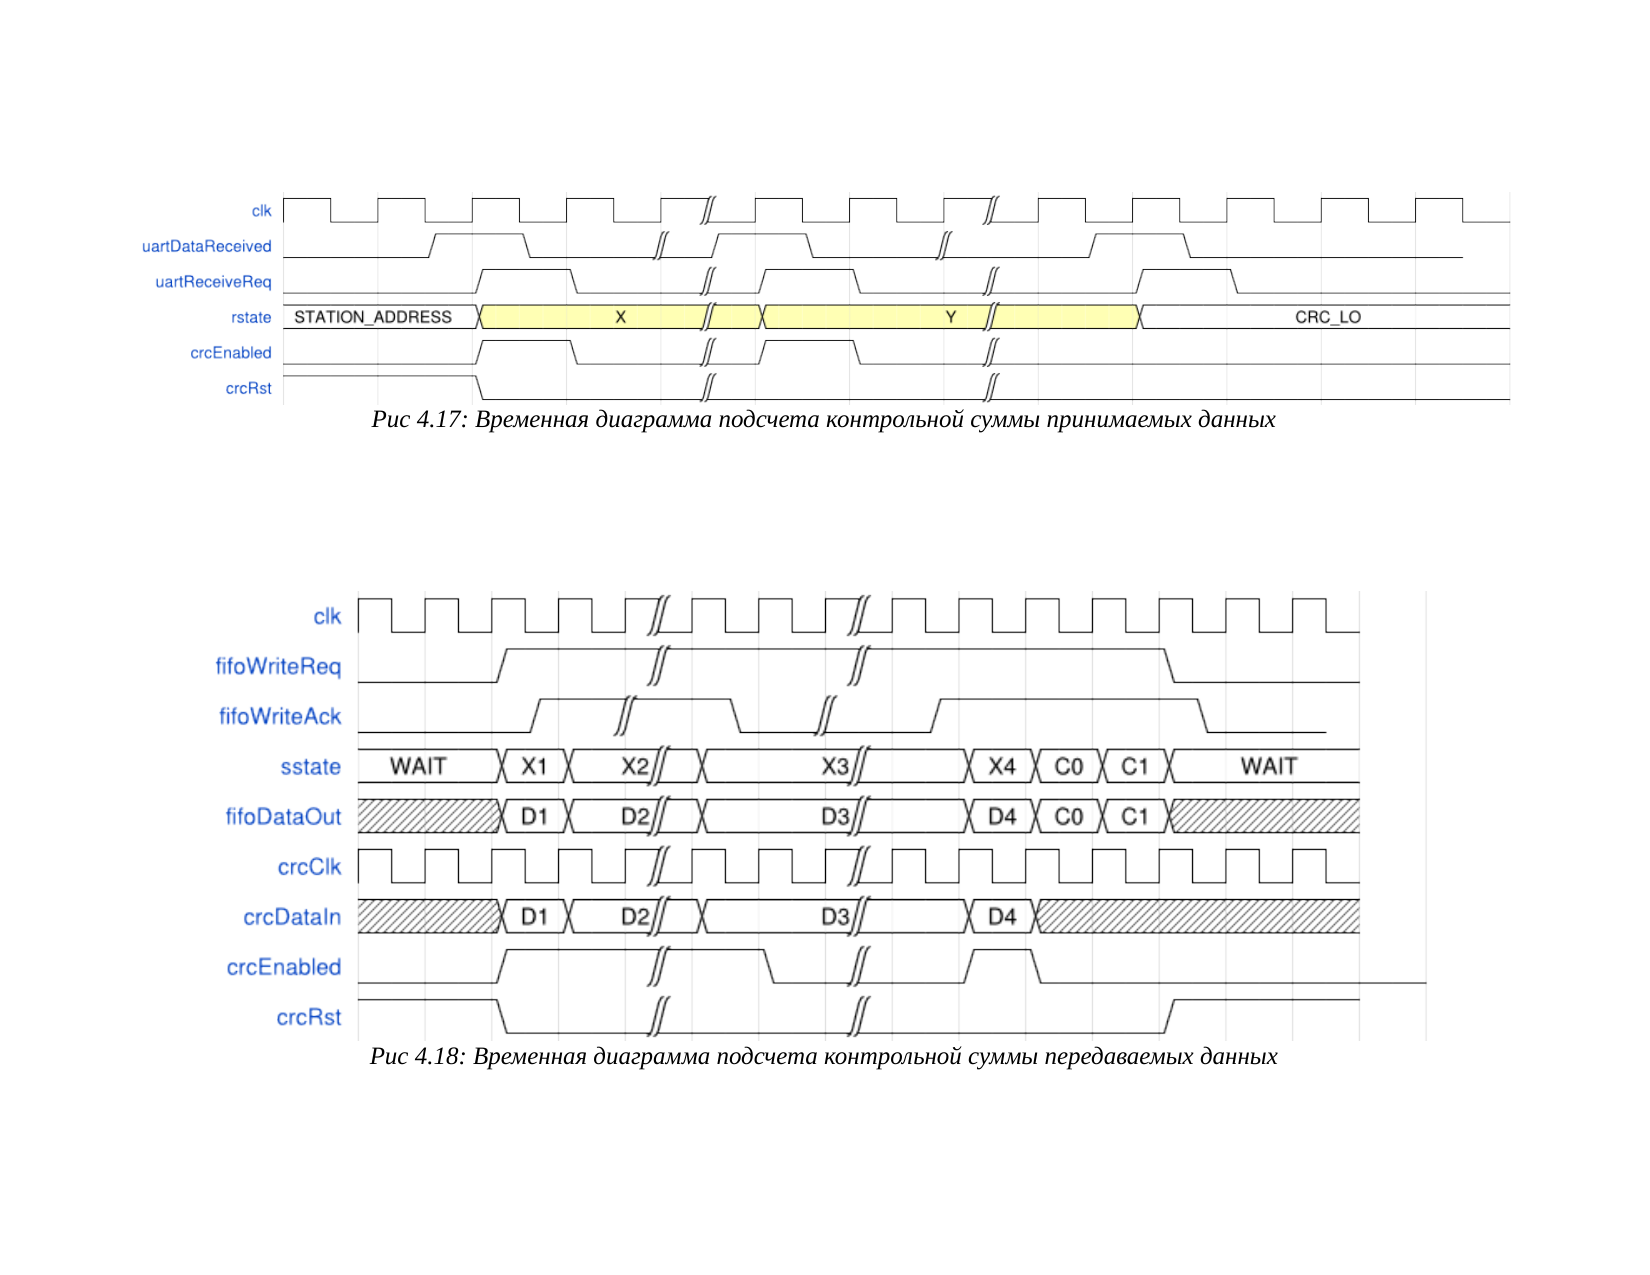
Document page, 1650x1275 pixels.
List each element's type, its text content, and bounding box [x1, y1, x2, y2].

text Рис 4.18: Временная диаграмма подсчета контрольной суммы передаваемых данных [192, 1041, 1458, 1070]
picture [118, 192, 1533, 405]
text Рис 4.17: Временная диаграмма подсчета контрольной суммы принимаемых данных [118, 405, 1532, 433]
picture [191, 591, 1459, 1041]
